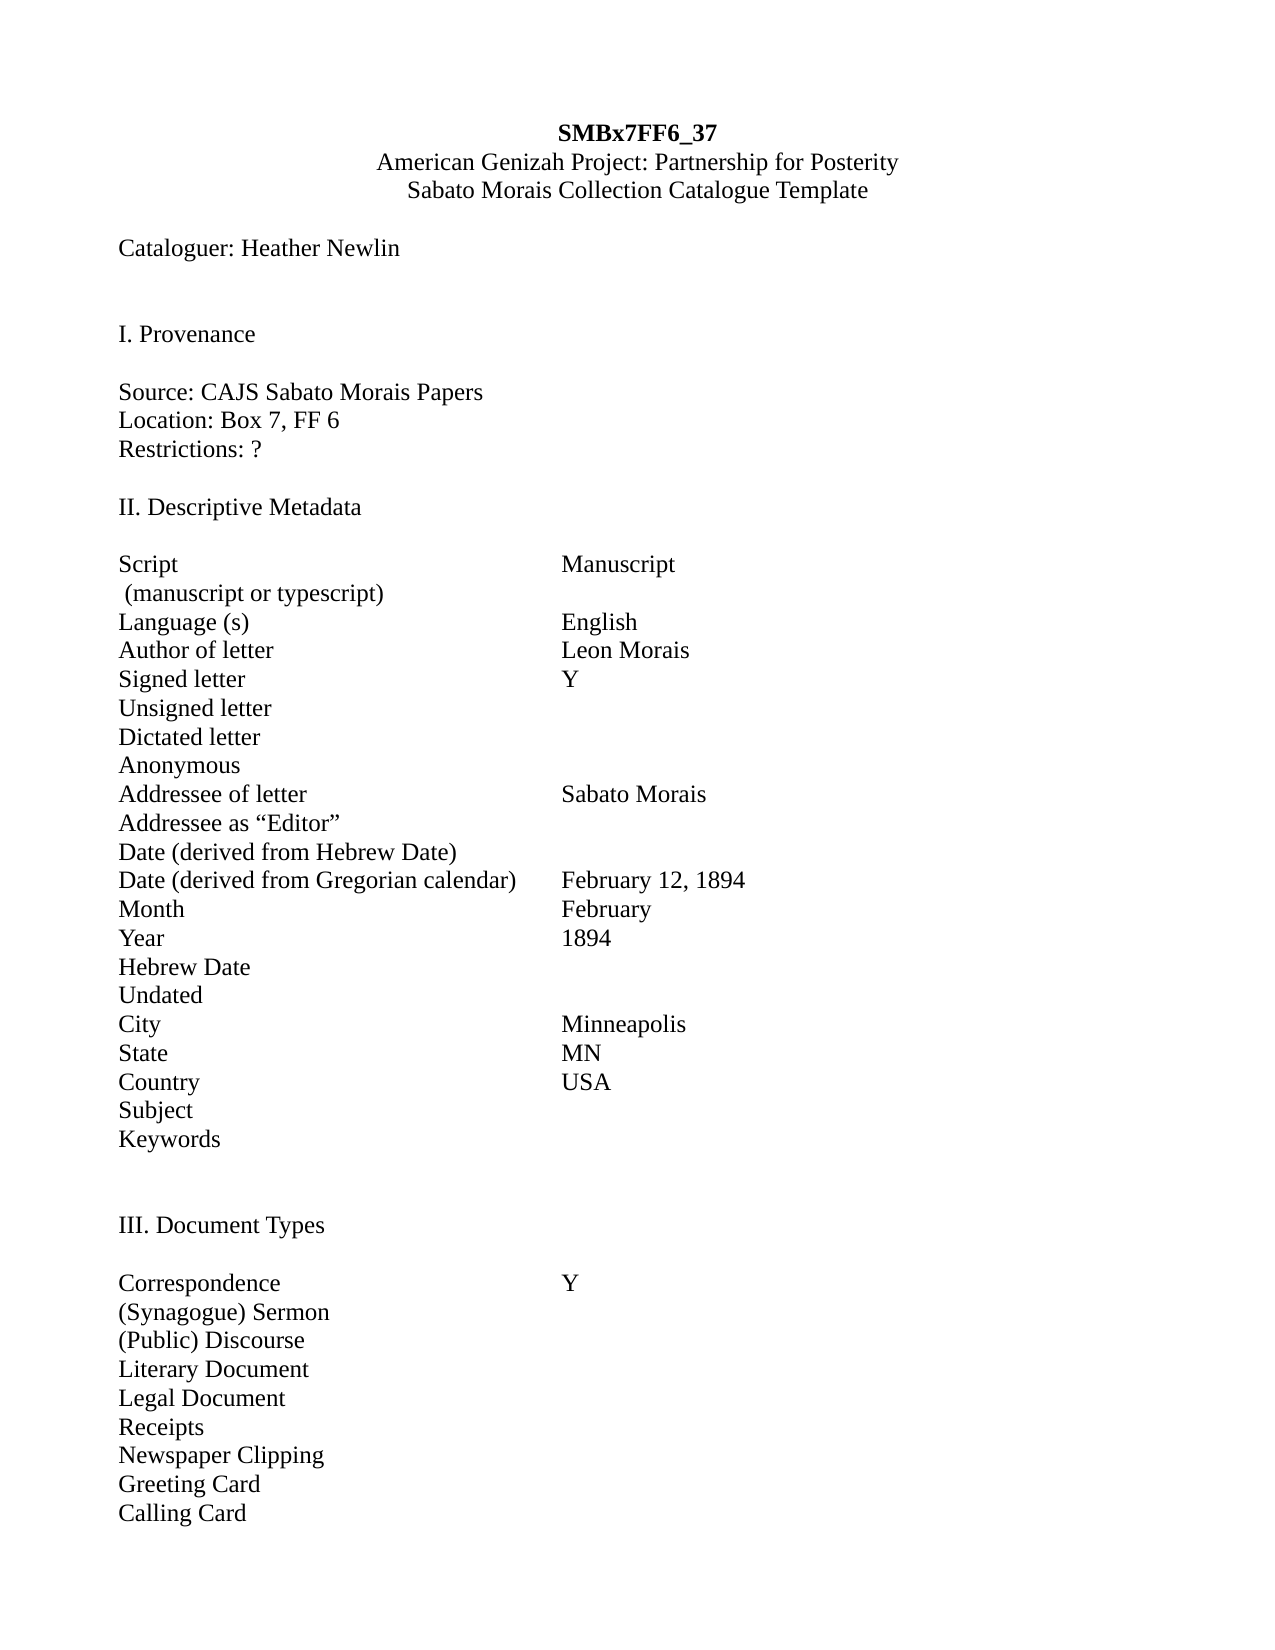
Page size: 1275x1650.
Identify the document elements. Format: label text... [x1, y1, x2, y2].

text Greeting Card [118, 1469, 1157, 1498]
text Unsigned letter [118, 693, 1157, 722]
text Receipts [118, 1412, 1157, 1441]
text I. Provenance [118, 319, 1157, 348]
text Year 1894 [118, 923, 1157, 952]
text State MN [118, 1038, 1157, 1067]
text SMBx7FF6_37 [118, 118, 1157, 147]
text Subject [118, 1096, 1157, 1124]
text Newspaper Clipping [118, 1441, 1157, 1469]
text Country USA [118, 1067, 1157, 1096]
text Literary Document [118, 1354, 1157, 1383]
text Calling Card [118, 1498, 1157, 1527]
text II. Descriptive Metadata [118, 492, 1157, 521]
text Correspondence Y [118, 1268, 1157, 1297]
text Restrictions: ? [118, 434, 1157, 463]
text Hebrew Date [118, 952, 1157, 981]
text Addressee of letter Sabato Morais [118, 779, 1157, 808]
text Sabato Morais Collection Catalogue Template [118, 176, 1157, 204]
text Date (derived from Hebrew Date) [118, 837, 1157, 866]
text Legal Document [118, 1383, 1157, 1412]
text (manuscript or typescript) [118, 578, 1157, 607]
text (Synagogue) Sermon [118, 1297, 1157, 1326]
text Month February [118, 894, 1157, 923]
text Author of letter Leon Morais [118, 636, 1157, 664]
text Undated [118, 981, 1157, 1009]
text Addressee as “Editor” [118, 808, 1157, 837]
text III. Document Types [118, 1211, 1157, 1239]
text Keywords [118, 1124, 1157, 1153]
text Script Manuscript [118, 549, 1157, 578]
text (Public) Discourse [118, 1326, 1157, 1354]
text Signed letter Y [118, 664, 1157, 693]
text Anonymous [118, 751, 1157, 779]
text American Genizah Project: Partnership for Posterity [118, 147, 1157, 176]
text Location: Box 7, FF 6 [118, 406, 1157, 434]
text City Minneapolis [118, 1009, 1157, 1038]
text Language (s) English [118, 607, 1157, 636]
text Dictated letter [118, 722, 1157, 751]
text Source: CAJS Sabato Morais Papers [118, 377, 1157, 406]
text Date (derived from Gregorian calendar) February 12, 1894 [118, 866, 1157, 894]
text Cataloguer: Heather Newlin [118, 233, 1157, 262]
